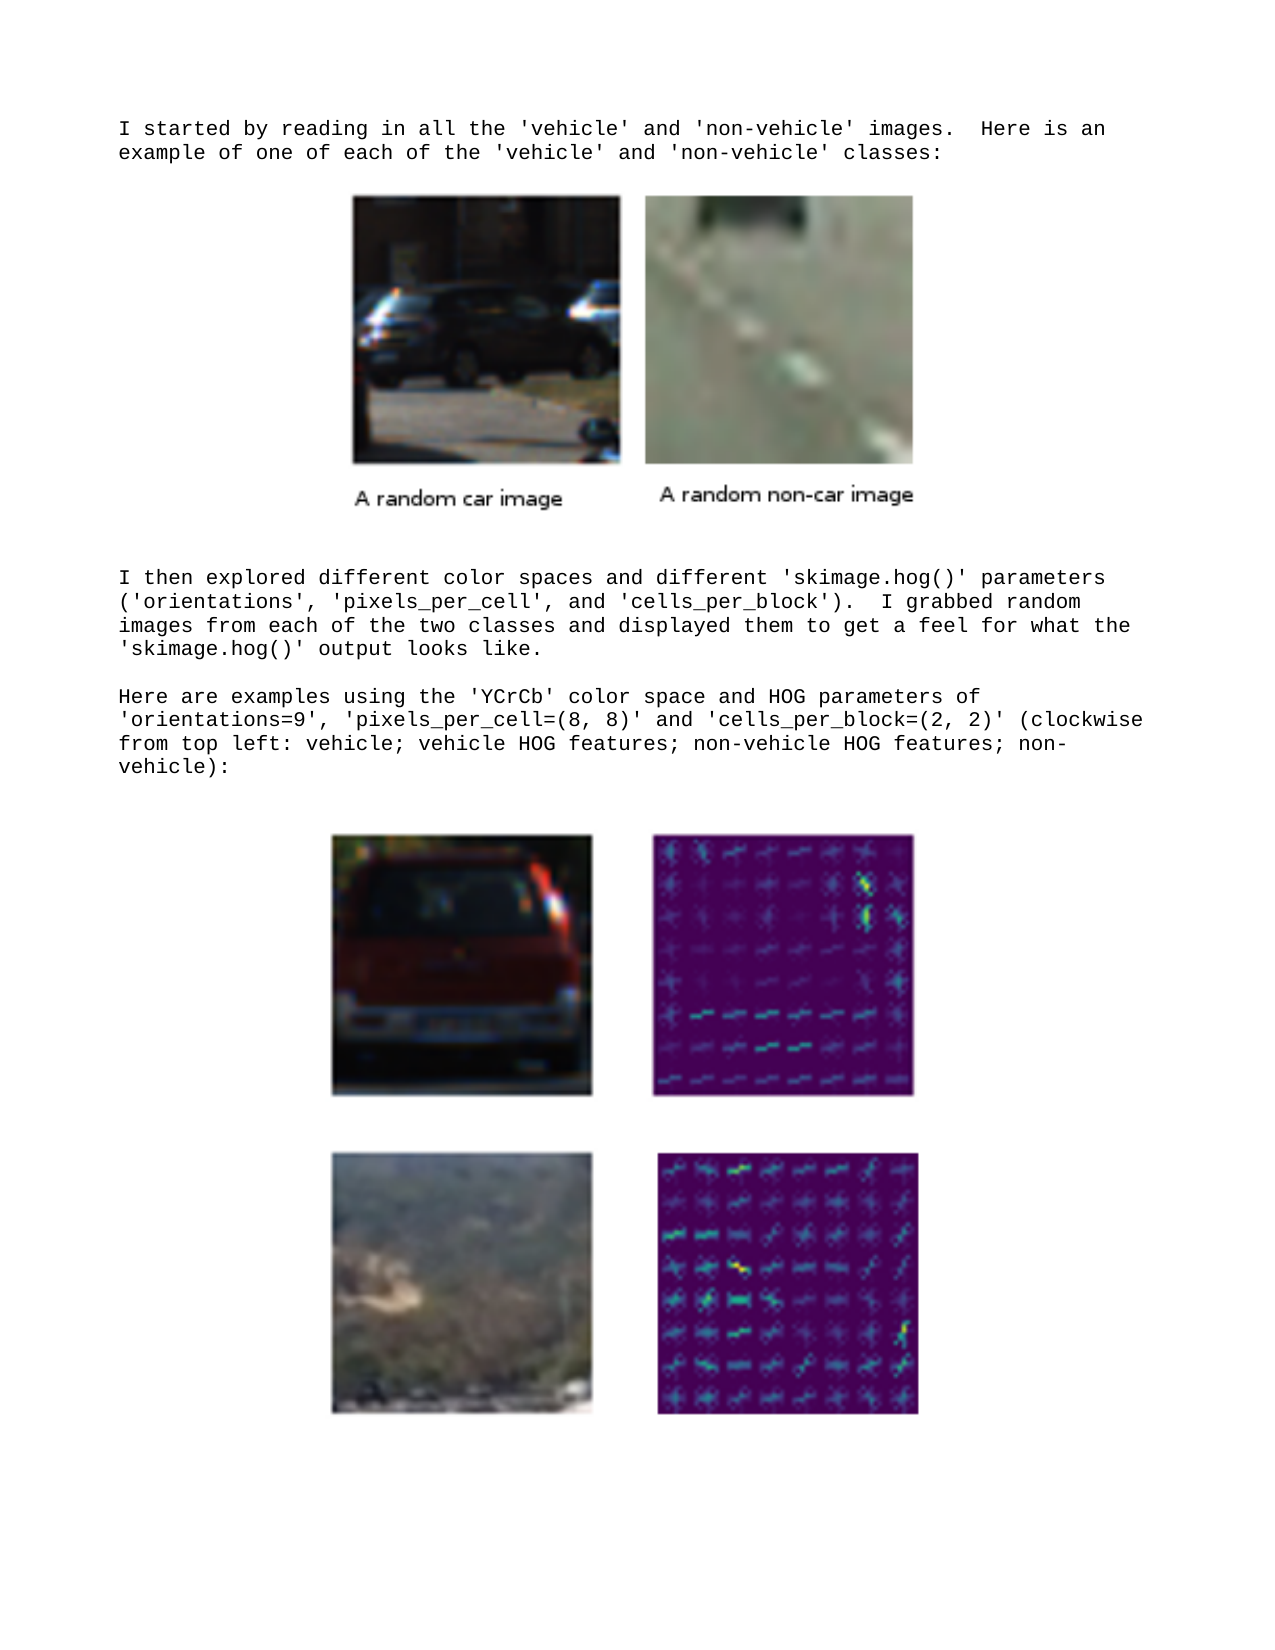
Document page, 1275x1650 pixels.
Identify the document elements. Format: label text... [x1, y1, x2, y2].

text Here are examples using the 'YCrCb' color space and HOG parameters of 'orientations=9', 'pixels_per_cell=(8, 8)' and 'cells_per_block=(2, 2)' (clockwise from top left: vehicle; vehicle HOG features; non-vehicle HOG features; non-vehicle): [118, 686, 1157, 780]
text I started by reading in all the 'vehicle' and 'non-vehicle' images. Here is an example of one of each of the 'vehicle' and 'non-vehicle' classes: [118, 118, 1157, 165]
picture [304, 803, 971, 1471]
picture [346, 189, 930, 523]
text I then explored different color spaces and different 'skimage.hog()' parameters ('orientations', 'pixels_per_cell', and 'cells_per_block'). I grabbed random images from each of the two classes and displayed them to get a feel for what the 'skimage.hog()' output looks like. [118, 567, 1157, 662]
